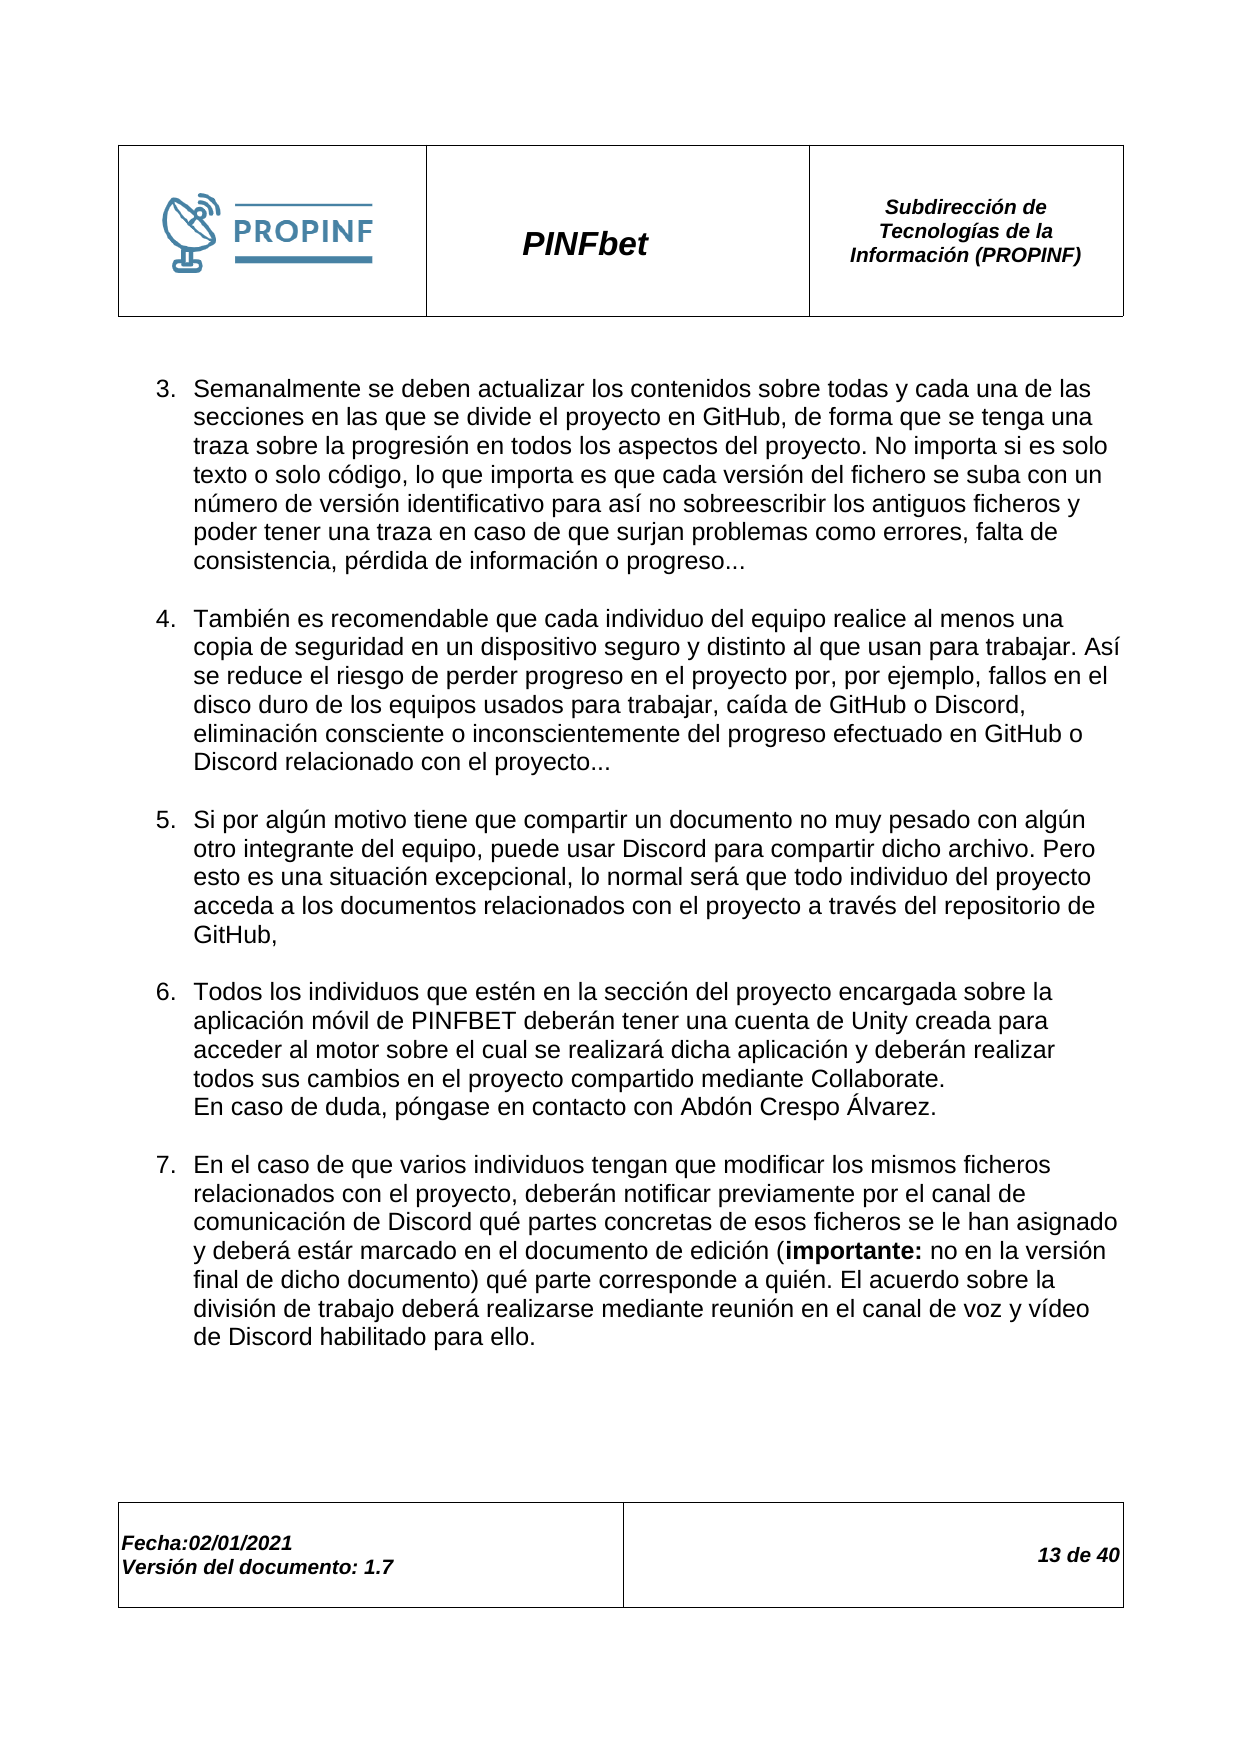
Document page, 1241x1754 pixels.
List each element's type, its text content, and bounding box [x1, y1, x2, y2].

list Si por algún motivo tiene que compartir un documento no muy pesado con algún otro integrante del equipo, puede usar Discord para compartir dicho archivo. Pero esto es una situación excepcional, lo normal será que todo individuo del proyecto acceda a los documentos relacionados con el proyecto a través del repositorio de GitHub, [156, 805, 1122, 949]
list En caso de duda, póngase en contacto con Abdón Crespo Álvarez. [156, 1092, 1122, 1121]
list En el caso de que varios individuos tengan que modificar los mismos ficheros relacionados con el proyecto, deberán notificar previamente por el canal de comunicación de Discord qué partes concretas de esos ficheros se le han asignado y deberá estár marcado en el documento de edición (importante: no en la versión final de dicho documento) qué parte corresponde a quién. El acuerdo sobre la división de trabajo deberá realizarse mediante reunión en el canal de voz y vídeo de Discord habilitado para ello. [156, 1150, 1122, 1351]
picture [126, 170, 414, 301]
list También es recomendable que cada individuo del equipo realice al menos una copia de seguridad en un dispositivo seguro y distinto al que usan para trabajar. Así se reduce el riesgo de perder progreso en el proyecto por, por ejemplo, fallos en el disco duro de los equipos usados para trabajar, caída de GitHub o Discord, eliminación consciente o inconscientemente del progreso efectuado en GitHub o Discord relacionado con el proyecto... [156, 604, 1122, 776]
list Semanalmente se deben actualizar los contenidos sobre todas y cada una de las secciones en las que se divide el proyecto en GitHub, de forma que se tenga una traza sobre la progresión en todos los aspectos del proyecto. No importa si es solo texto o solo código, lo que importa es que cada versión del fichero se suba con un número de versión identificativo para así no sobreescribir los antiguos ficheros y poder tener una traza en caso de que surjan problemas como errores, falta de consistencia, pérdida de información o progreso... [156, 374, 1122, 575]
list Todos los individuos que estén en la sección del proyecto encargada sobre la aplicación móvil de PINFBET deberán tener una cuenta de Unity creada para acceder al motor sobre el cual se realizará dicha aplicación y deberán realizar todos sus cambios en el proyecto compartido mediante Collaborate. [156, 977, 1122, 1092]
